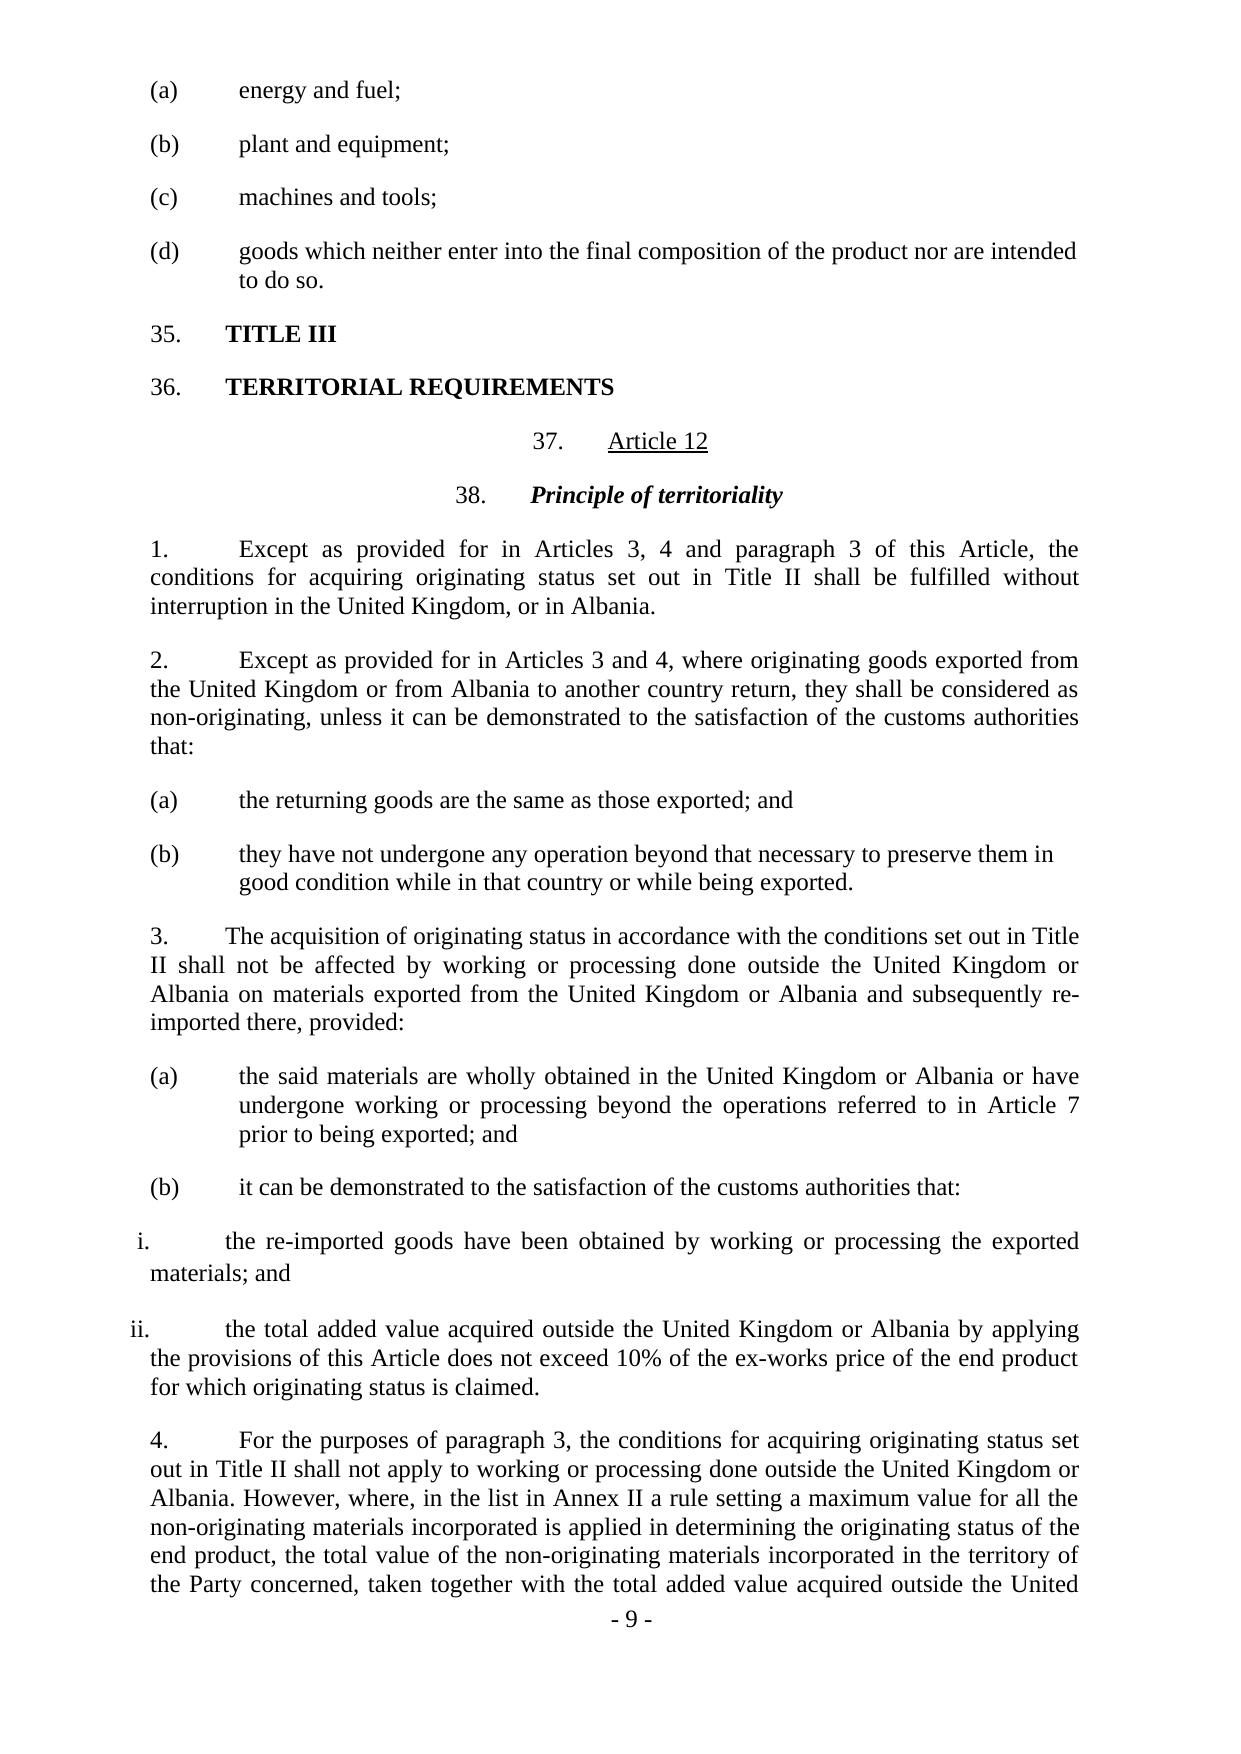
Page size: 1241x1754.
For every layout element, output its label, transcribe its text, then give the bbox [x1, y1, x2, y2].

list For the purposes of paragraph 3, the conditions for acquiring originating status set out in Title II shall not apply to working or processing done outside the United Kingdom or Albania. However, where, in the list in Annex II a rule setting a maximum value for all the non-originating materials incorporated is applied in determining the originating status of the end product, the total value of the non-originating materials incorporated in the territory of the Party concerned, taken together with the total added value acquired outside the United [150, 1426, 1080, 1598]
list plant and equipment; [150, 129, 1080, 157]
subtitle TITLE III [150, 319, 1090, 347]
list the returning goods are the same as those exported; and [150, 785, 1080, 814]
list it can be demonstrated to the satisfaction of the customs authorities that: [150, 1172, 1080, 1201]
subtitle Article 12 [150, 426, 1090, 455]
list Except as provided for in Articles 3, 4 and paragraph 3 of this Article, the conditions for acquiring originating status set out in Title II shall be fulfilled without interruption in the United Kingdom, or in Albania. [150, 534, 1080, 620]
list goods which neither enter into the final composition of the product nor are intended to do so. [150, 236, 1080, 294]
list the total added value acquired outside the United Kingdom or Albania by applying the provisions of this Article does not exceed 10% of the ex-works price of the end product for which originating status is claimed. [150, 1314, 1080, 1401]
list the said materials are wholly obtained in the United Kingdom or Albania or have undergone working or processing beyond the operations referred to in Article 7 prior to being exported; and [150, 1061, 1080, 1147]
subtitle Principle of territoriality [150, 480, 1090, 509]
list The acquisition of originating status in accordance with the conditions set out in Title II shall not be affected by working or processing done outside the United Kingdom or Albania on materials exported from the United Kingdom or Albania and subsequently re-imported there, provided: [150, 921, 1080, 1036]
subtitle TERRITORIAL REQUIREMENTS [150, 372, 1090, 401]
list the re-imported goods have been obtained by working or processing the exported materials; and [150, 1226, 1080, 1287]
list Except as provided for in Articles 3 and 4, where originating goods exported from the United Kingdom or from Albania to another country return, they shall be considered as non-originating, unless it can be demonstrated to the satisfaction of the customs authorities that: [150, 645, 1080, 760]
list machines and tools; [150, 182, 1080, 211]
list energy and fuel; [150, 75, 1080, 104]
list they have not undergone any operation beyond that necessary to preserve them in good condition while in that country or while being exported. [150, 839, 1080, 896]
